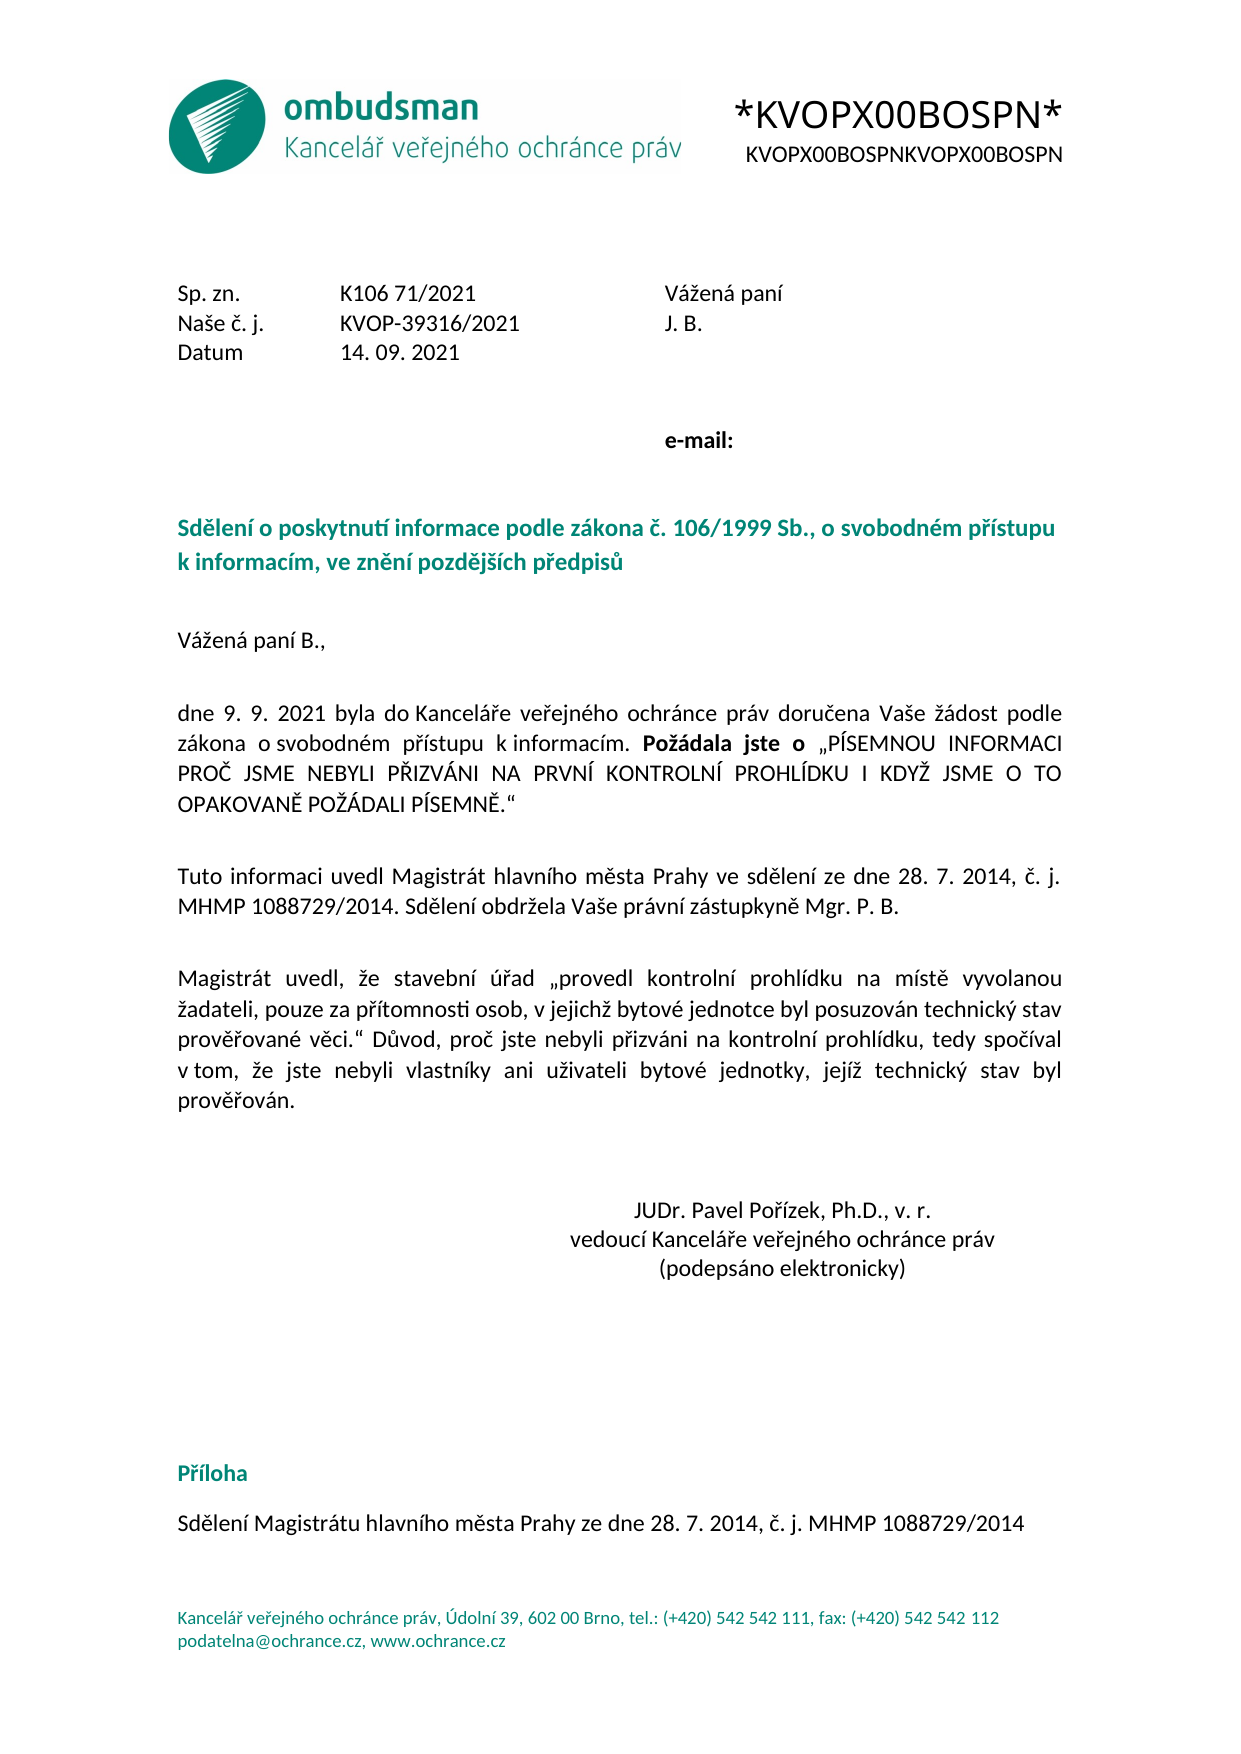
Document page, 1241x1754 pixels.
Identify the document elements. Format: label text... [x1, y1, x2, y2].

text JUDr. Pavel Pořízek, Ph.D., v. r. [502, 1195, 1063, 1224]
text Vážená paní B., [177, 626, 1063, 655]
subtitle Sdělení o poskytnutí informace podle zákona č. 106/1999 Sb., o svobodném přístupu k informacím, ve znění pozdějších předpisů [177, 513, 1063, 577]
text Tuto informaci uvedl Magistrát hlavního města Prahy ve sdělení ze dne 28. 7. 2014, č. j. MHMP 1088729/2014. Sdělení obdržela Vaše právní zástupkyně Mgr. P. B. [177, 861, 1063, 921]
text (podepsáno elektronicky) [502, 1253, 1063, 1283]
text Příloha [177, 1458, 1063, 1488]
text Magistrát uvedl, že stavební úřad „provedl kontrolní prohlídku na místě vyvolanou žadateli, pouze za přítomnosti osob, v jejichž bytové jednotce byl posuzován technický stav prověřované věci.“ Důvod, proč jste nebyli přizváni na kontrolní prohlídku, tedy spočíval v tom, že jste nebyli vlastníky ani uživateli bytové jednotky, jejíž technický stav byl prověřován. [177, 963, 1063, 1114]
table_header Sp. zn. Naše č. j. Datum [177, 220, 340, 513]
text vedoucí Kanceláře veřejného ochránce práv [502, 1224, 1063, 1253]
table_header Vážená paní J. B. e-mail: [665, 220, 1085, 513]
text dne 9. 9. 2021 byla do Kanceláře veřejného ochránce práv doručena Vaše žádost podle zákona o svobodném přístupu k informacím. Požádala jste o „PÍSEMNOU INFORMACI PROČ JSME NEBYLI PŘIZVÁNI NA PRVNÍ KONTROLNÍ PROHLÍDKU I KDYŽ JSME O TO OPAKOVANĚ POŽÁDALI PÍSEMNĚ.“ [177, 698, 1063, 818]
table_header K106 71/2021 KVOP-39316/2021 14. 09. 2021 [340, 220, 664, 513]
text Sdělení Magistrátu hlavního města Prahy ze dne 28. 7. 2014, č. j. MHMP 1088729/2014 [177, 1508, 1063, 1538]
